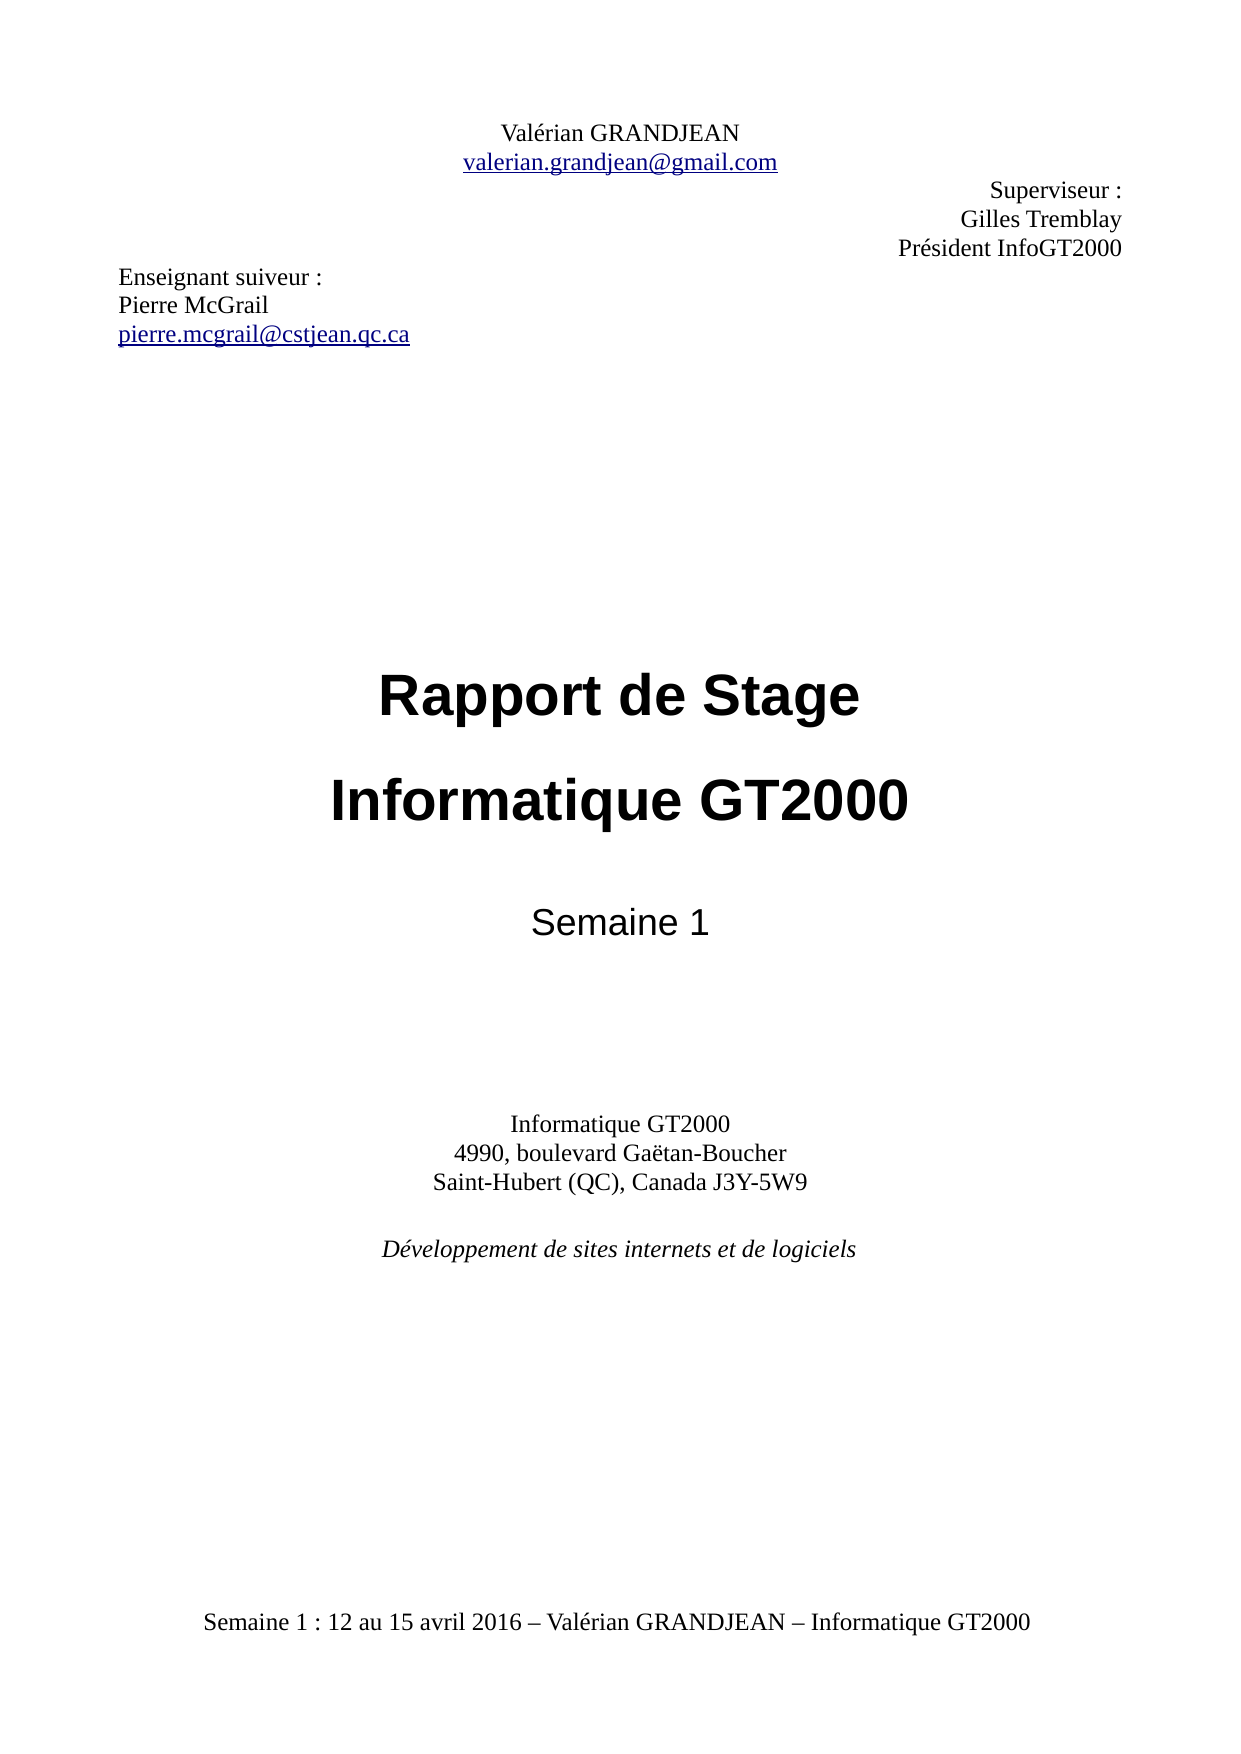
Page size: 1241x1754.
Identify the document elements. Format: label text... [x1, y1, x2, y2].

text Informatique GT2000 [118, 1109, 1122, 1138]
text Valérian GRANDJEAN [118, 118, 1122, 147]
text Saint-Hubert (QC), Canada J3Y-5W9 [118, 1167, 1122, 1195]
text Enseignant suiveur : [118, 262, 1122, 291]
title Informatique GT2000 [118, 765, 1122, 832]
text valerian.grandjean@gmail.com [118, 147, 1122, 176]
text Gilles Tremblay [118, 204, 1122, 233]
text Superviseur : [118, 176, 1122, 204]
title Rapport de Stage [118, 661, 1122, 728]
text pierre.mcgrail@cstjean.qc.ca [118, 319, 1122, 348]
text 4990, boulevard Gaëtan-Boucher [118, 1138, 1122, 1167]
text Président InfoGT2000 [118, 233, 1122, 262]
subtitle Semaine 1 [118, 900, 1122, 943]
text Développement de sites internets et de logiciels [118, 1234, 1122, 1262]
text Pierre McGrail [118, 291, 1122, 319]
